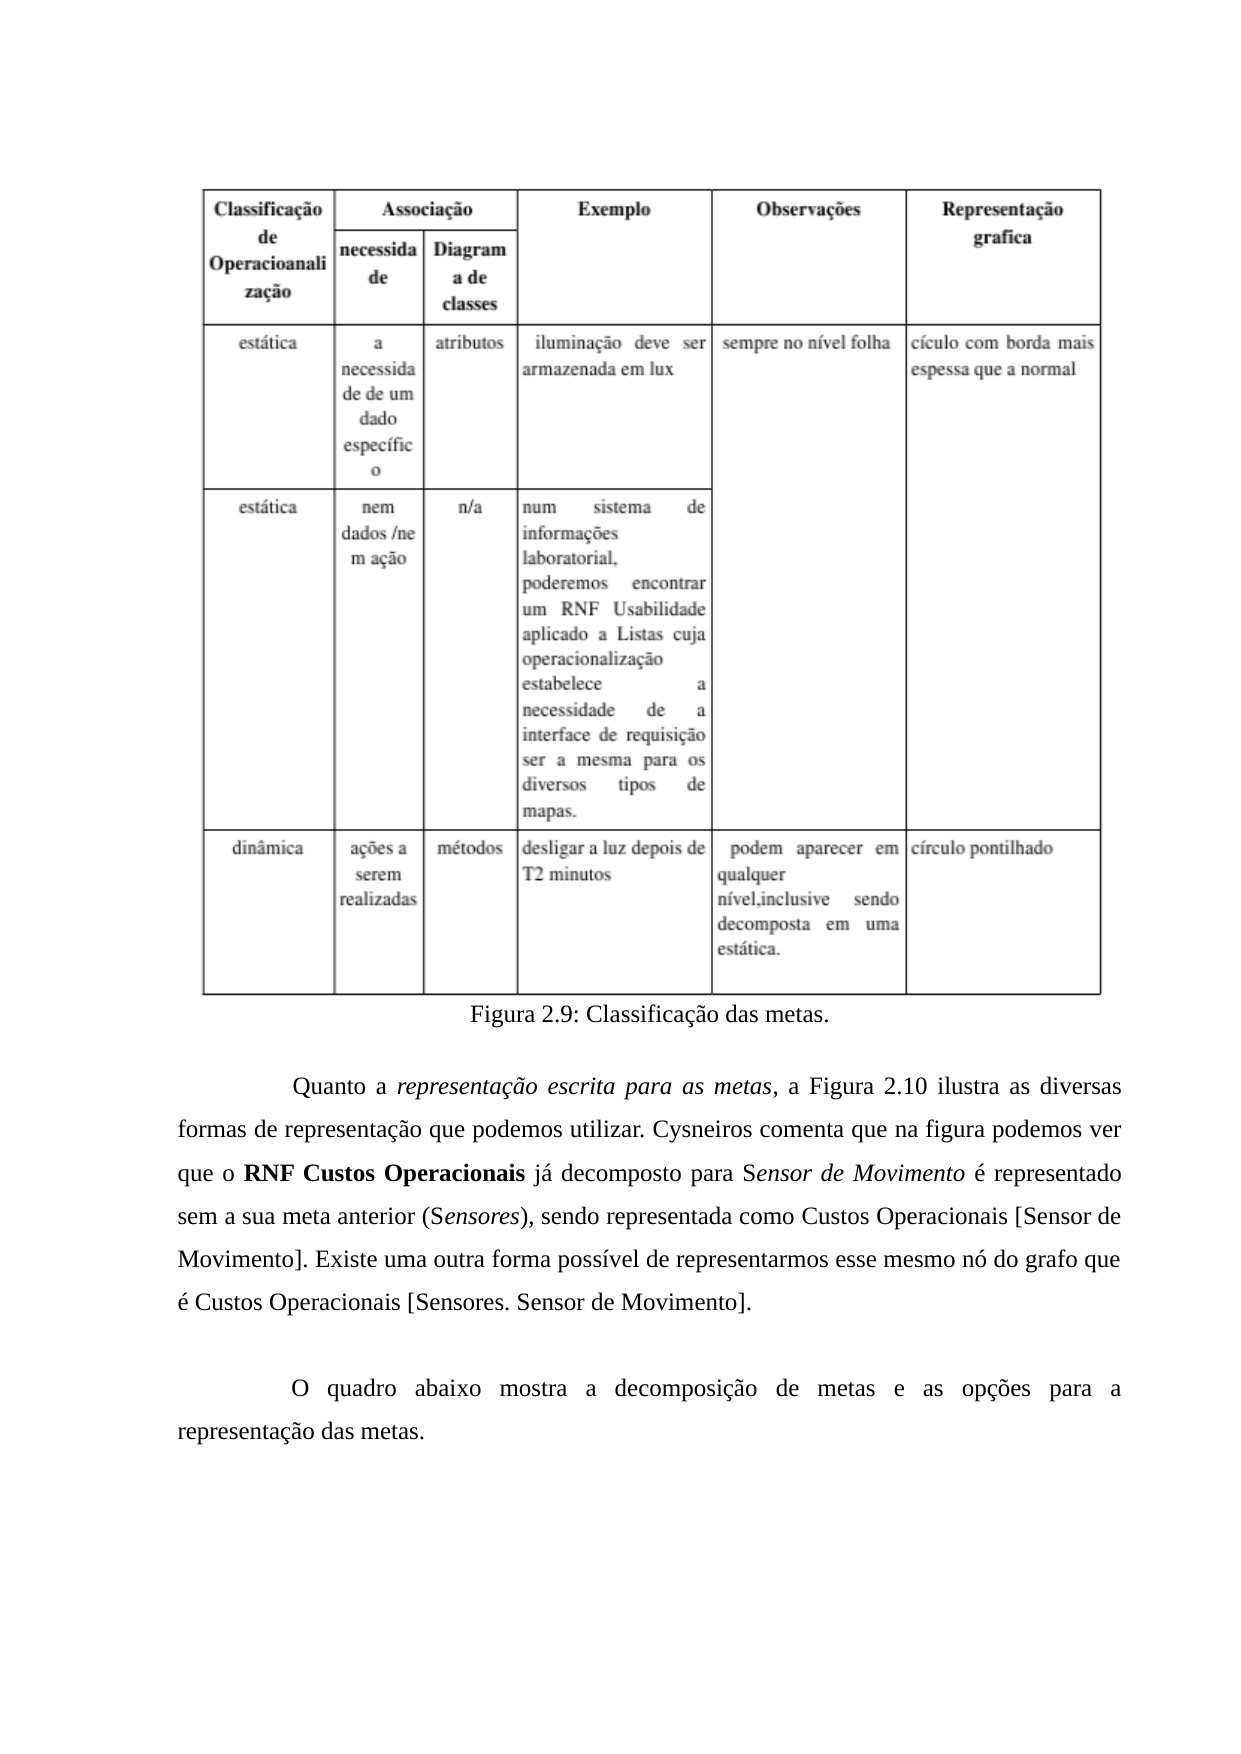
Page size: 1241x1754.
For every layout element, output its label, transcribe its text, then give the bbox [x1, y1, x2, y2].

text Quanto a representação escrita para as metas, a Figura 2.10 ilustra as diversas formas de representação que podemos utilizar. Cysneiros comenta que na figura podemos ver que o RNF Custos Operacionais já decomposto para Sensor de Movimento é representado sem a sua meta anterior (Sensores), sendo representada como Custos Operacionais [Sensor de Movimento]. Existe uma outra forma possível de representarmos esse mesmo nó do grafo que é Custos Operacionais [Sensores. Sensor de Movimento]. [177, 1071, 1122, 1316]
text Figura 2.9: Classificação das metas. [177, 249, 1122, 1028]
text O quadro abaixo mostra a decomposição de metas e as opções para a representação das metas. [177, 1373, 1122, 1445]
